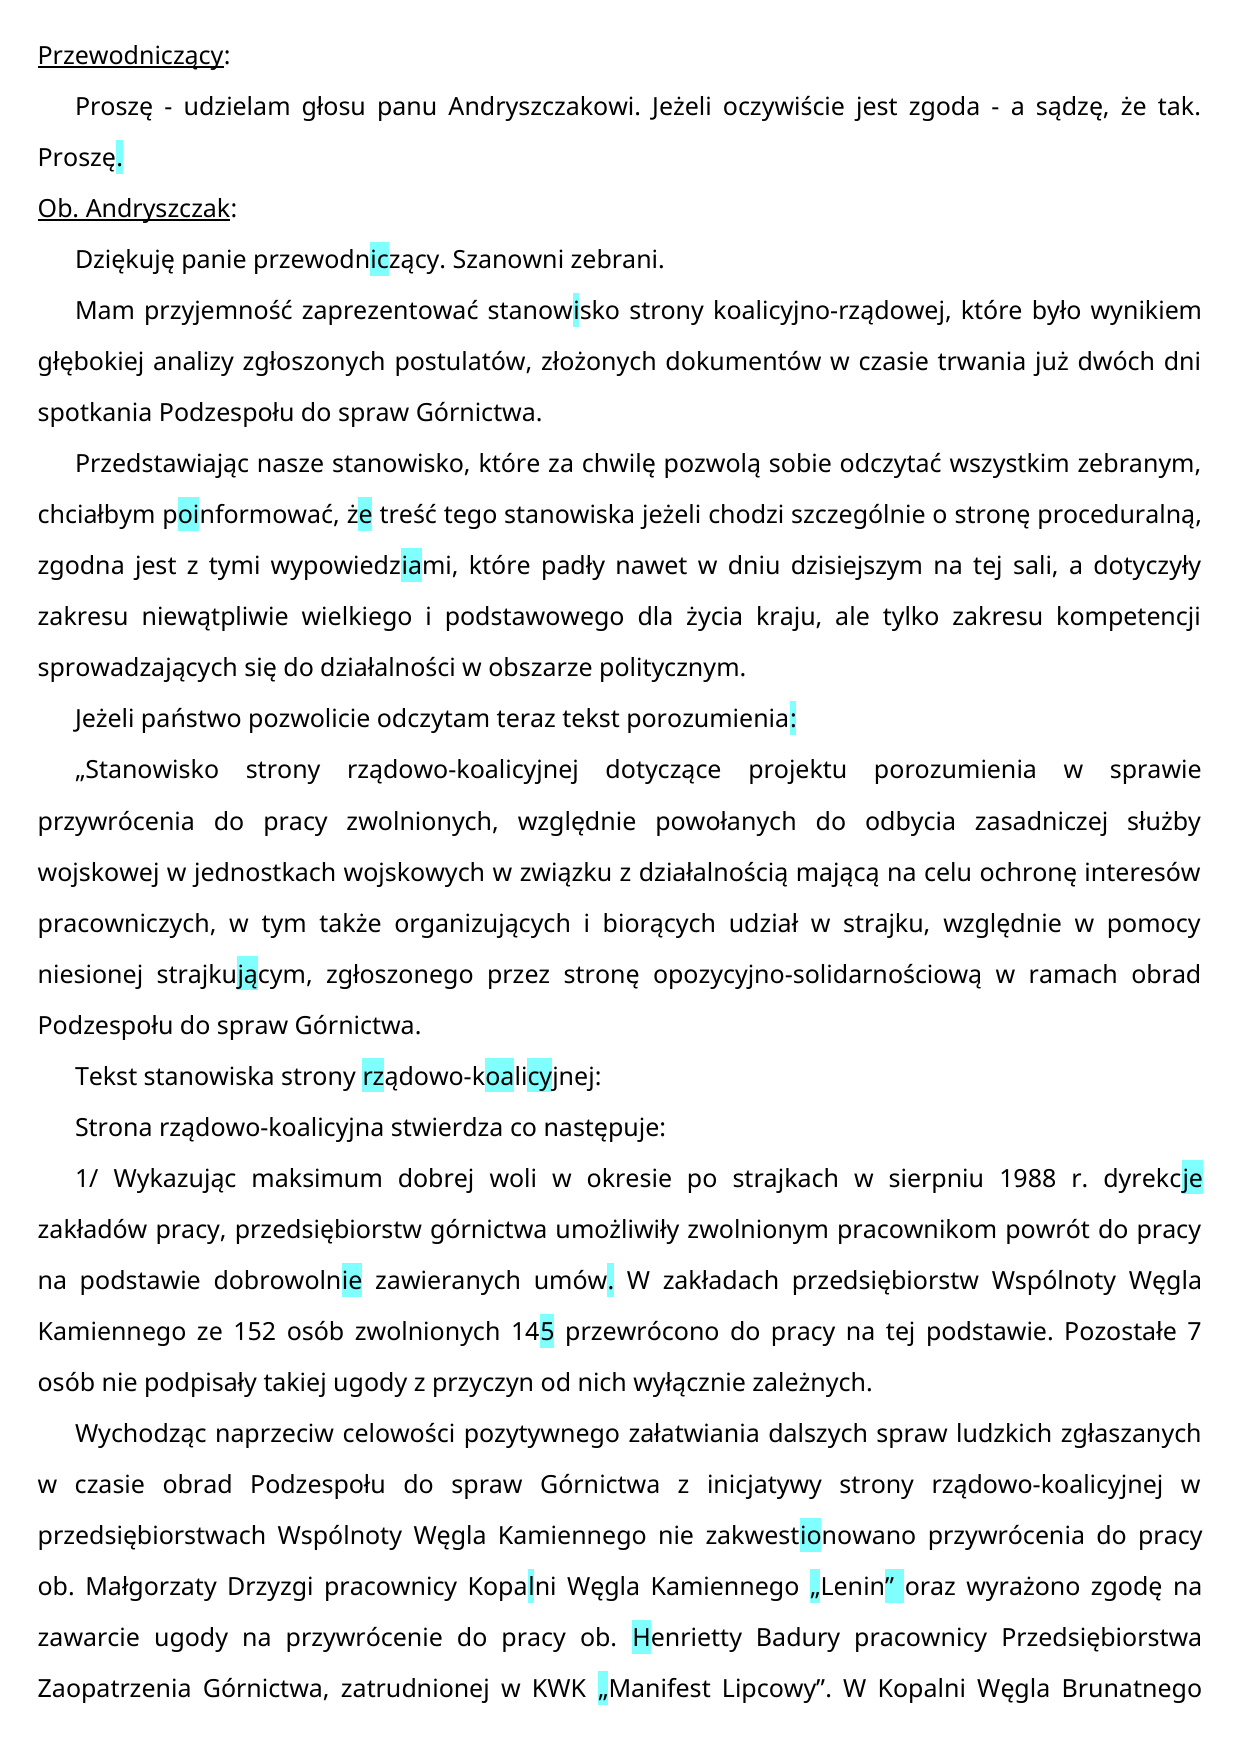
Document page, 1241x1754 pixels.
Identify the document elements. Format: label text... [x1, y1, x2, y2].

text Jeżeli państwo pozwolicie odczytam teraz tekst porozumienia: [37, 701, 1203, 735]
text Przewodniczący: [37, 37, 1203, 72]
text Przedstawiając nasze stanowisko, które za chwilę pozwolą sobie odczytać wszystkim zebranym, chciałbym poinformować, że treść tego stanowiska jeżeli chodzi szczególnie o stronę proceduralną, zgodna jest z tymi wypowiedziami, które padły nawet w dniu dzisiejszym na tej sali, a dotyczyły zakresu niewątpliwie wielkiego i podstawowego dla życia kraju, ale tylko zakresu kompetencji sprowadzających się do działalności w obszarze politycznym. [37, 446, 1203, 684]
text Proszę - udzielam głosu panu Andryszczakowi. Jeżeli oczywiście jest zgoda - a sądzę, że tak. Proszę. [37, 88, 1203, 174]
text 1/ Wykazując maksimum dobrej woli w okresie po strajkach w sierpniu 1988 r. dyrekcje zakładów pracy, przedsiębiorstw górnictwa umożliwiły zwolnionym pracownikom powrót do pracy na podstawie dobrowolnie zawieranych umów. W zakładach przedsiębiorstw Wspólnoty Węgla Kamiennego ze 152 osób zwolnionych 145 przewrócono do pracy na tej podstawie. Pozostałe 7 osób nie podpisały takiej ugody z przyczyn od nich wyłącznie zależnych. [37, 1160, 1203, 1399]
text Dziękuję panie przewodniczący. Szanowni zebrani. [37, 242, 1203, 276]
text Mam przyjemność zaprezentować stanowisko strony koalicyjno-rządowej, które było wynikiem głębokiej analizy zgłoszonych postulatów, złożonych dokumentów w czasie trwania już dwóch dni spotkania Podzespołu do spraw Górnictwa. [37, 293, 1203, 429]
text Wychodząc naprzeciw celowości pozytywnego załatwiania dalszych spraw ludzkich zgłaszanych w czasie obrad Podzespołu do spraw Górnictwa z inicjatywy strony rządowo-koalicyjnej w przedsiębiorstwach Wspólnoty Węgla Kamiennego nie zakwestionowano przywrócenia do pracy ob. Małgorzaty Drzyzgi pracownicy Kopalni Węgla Kamiennego „Lenin” oraz wyrażono zgodę na zawarcie ugody na przywrócenie do pracy ob. Henrietty Badury pracownicy Przedsiębiorstwa Zaopatrzenia Górnictwa, zatrudnionej w KWK „Manifest Lipcowy”. W Kopalni Węgla Brunatnego [37, 1416, 1203, 1705]
text Tekst stanowiska strony rządowo-koalicyjnej: [37, 1058, 1203, 1092]
text Strona rządowo-koalicyjna stwierdza co następuje: [37, 1109, 1203, 1143]
text „Stanowisko strony rządowo-koalicyjnej dotyczące projektu porozumienia w sprawie przywrócenia do pracy zwolnionych, względnie powołanych do odbycia zasadniczej służby wojskowej w jednostkach wojskowych w związku z działalnością mającą na celu ochronę interesów pracowniczych, w tym także organizujących i biorących udział w strajku, względnie w pomocy niesionej strajkującym, zgłoszonego przez stronę opozycyjno-solidarnościową w ramach obrad Podzespołu do spraw Górnictwa. [37, 752, 1203, 1041]
text Ob. Andryszczak: [37, 191, 1203, 225]
